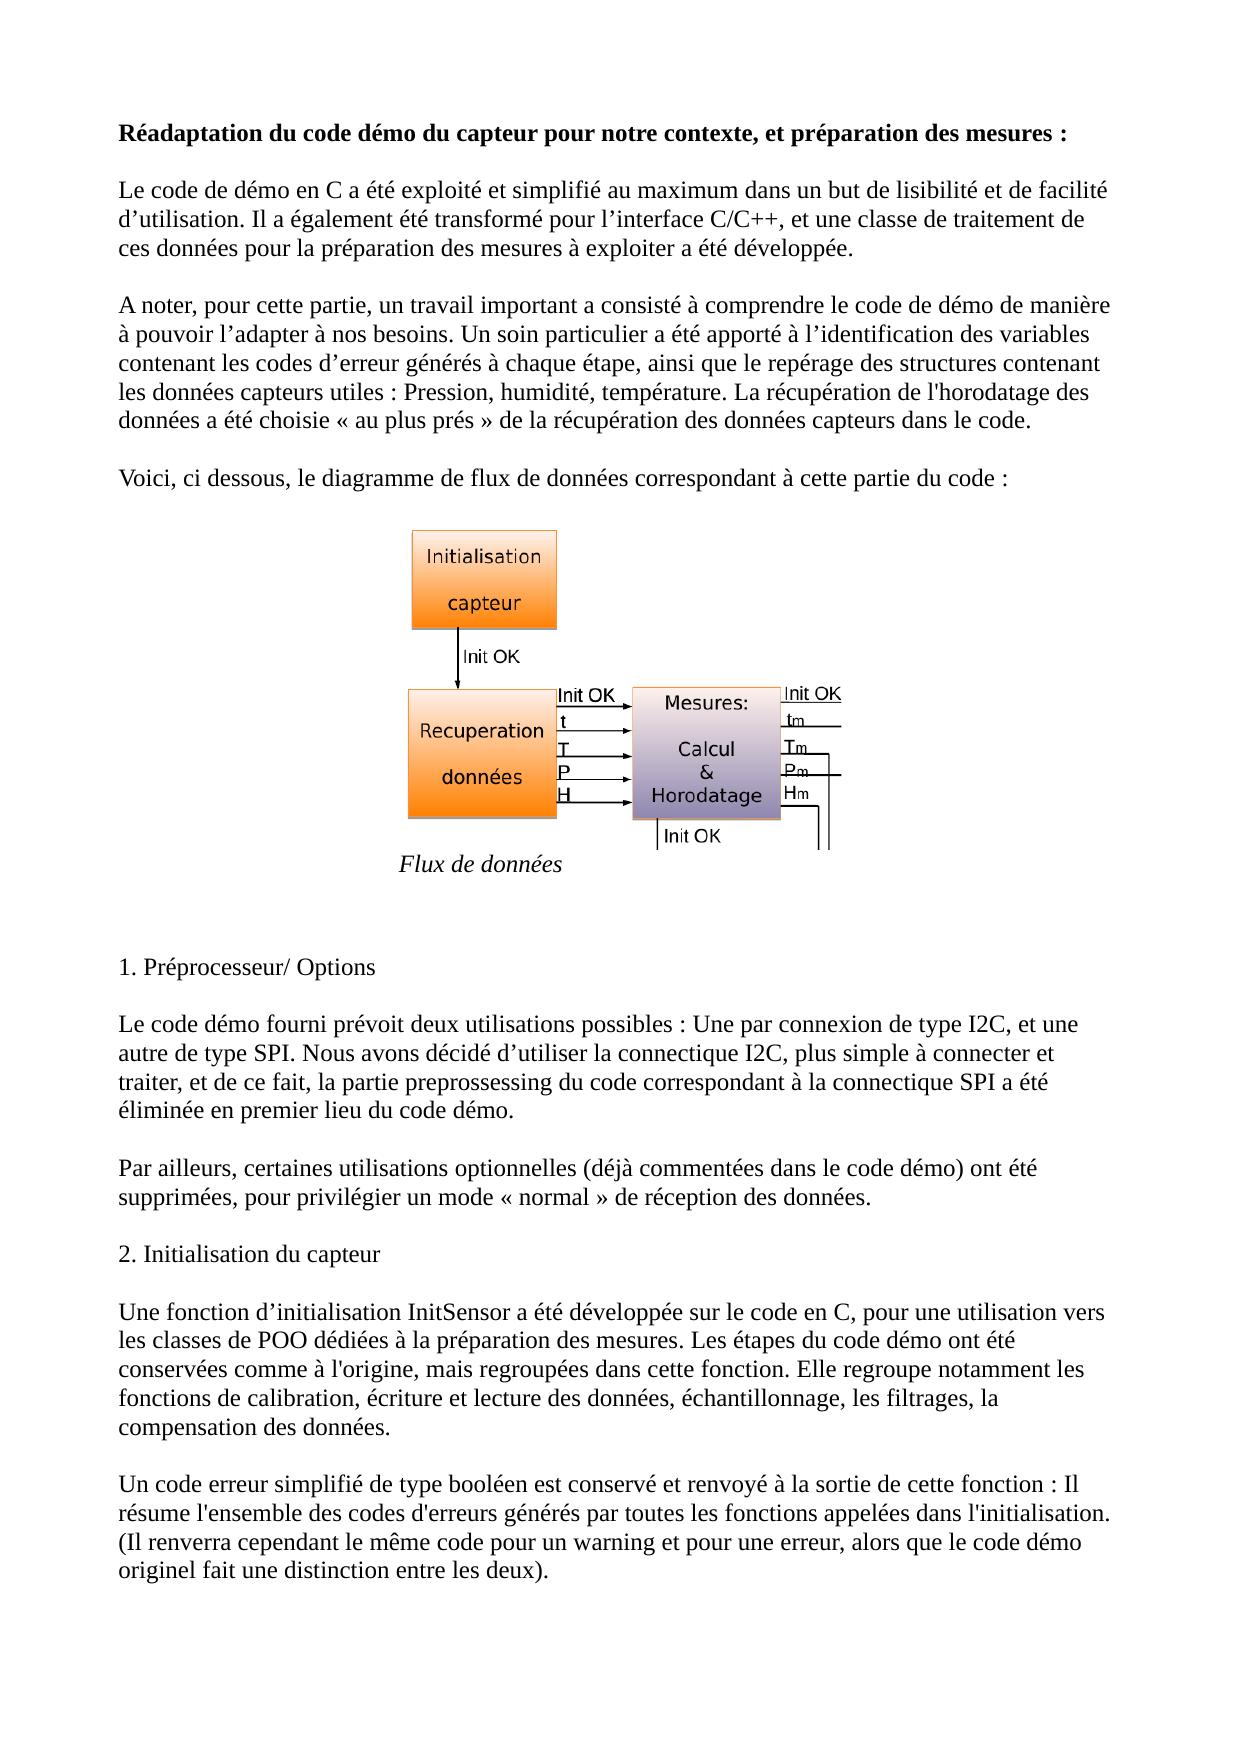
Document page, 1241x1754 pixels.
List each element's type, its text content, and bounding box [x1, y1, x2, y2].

text Une fonction d’initialisation InitSensor a été développée sur le code en C, pour une utilisation vers les classes de POO dédiées à la préparation des mesures. Les étapes du code démo ont été conservées comme à l'origine, mais regroupées dans cette fonction. Elle regroupe notamment les fonctions de calibration, écriture et lecture des données, échantillonnage, les filtrages, la compensation des données. [118, 1297, 1122, 1441]
text Flux de données [399, 850, 842, 878]
text Un code erreur simplifié de type booléen est conservé et renvoyé à la sortie de cette fonction : Il résume l'ensemble des codes d'erreurs générés par toutes les fonctions appelées dans l'initialisation. (Il renverra cependant le même code pour un warning et pour une erreur, alors que le code démo originel fait une distinction entre les deux). [118, 1469, 1122, 1584]
text Le code démo fourni prévoit deux utilisations possibles : Une par connexion de type I2C, et une autre de type SPI. Nous avons décidé d’utiliser la connectique I2C, plus simple à connecter et traiter, et de ce fait, la partie preprossessing du code correspondant à la connectique SPI a été éliminée en premier lieu du code démo. [118, 1009, 1122, 1124]
text 2. Initialisation du capteur [118, 1239, 1122, 1268]
text Par ailleurs, certaines utilisations optionnelles (déjà commentées dans le code démo) ont été supprimées, pour privilégier un mode « normal » de réception des données. [118, 1153, 1122, 1211]
text Réadaptation du code démo du capteur pour notre contexte, et préparation des mesures : [118, 118, 1122, 147]
text 1. Préprocesseur/ Options [118, 952, 1122, 981]
text Voici, ci dessous, le diagramme de flux de données correspondant à cette partie du code : [118, 463, 1122, 492]
picture [398, 520, 842, 850]
text A noter, pour cette partie, un travail important a consisté à comprendre le code de démo de manière à pouvoir l’adapter à nos besoins. Un soin particulier a été apporté à l’identification des variables contenant les codes d’erreur générés à chaque étape, ainsi que le repérage des structures contenant les données capteurs utiles : Pression, humidité, température. La récupération de l'horodatage des données a été choisie « au plus prés » de la récupération des données capteurs dans le code. [118, 291, 1122, 434]
text Le code de démo en C a été exploité et simplifié au maximum dans un but de lisibilité et de facilité d’utilisation. Il a également été transformé pour l’interface C/C++, et une classe de traitement de ces données pour la préparation des mesures à exploiter a été développée. [118, 176, 1122, 262]
